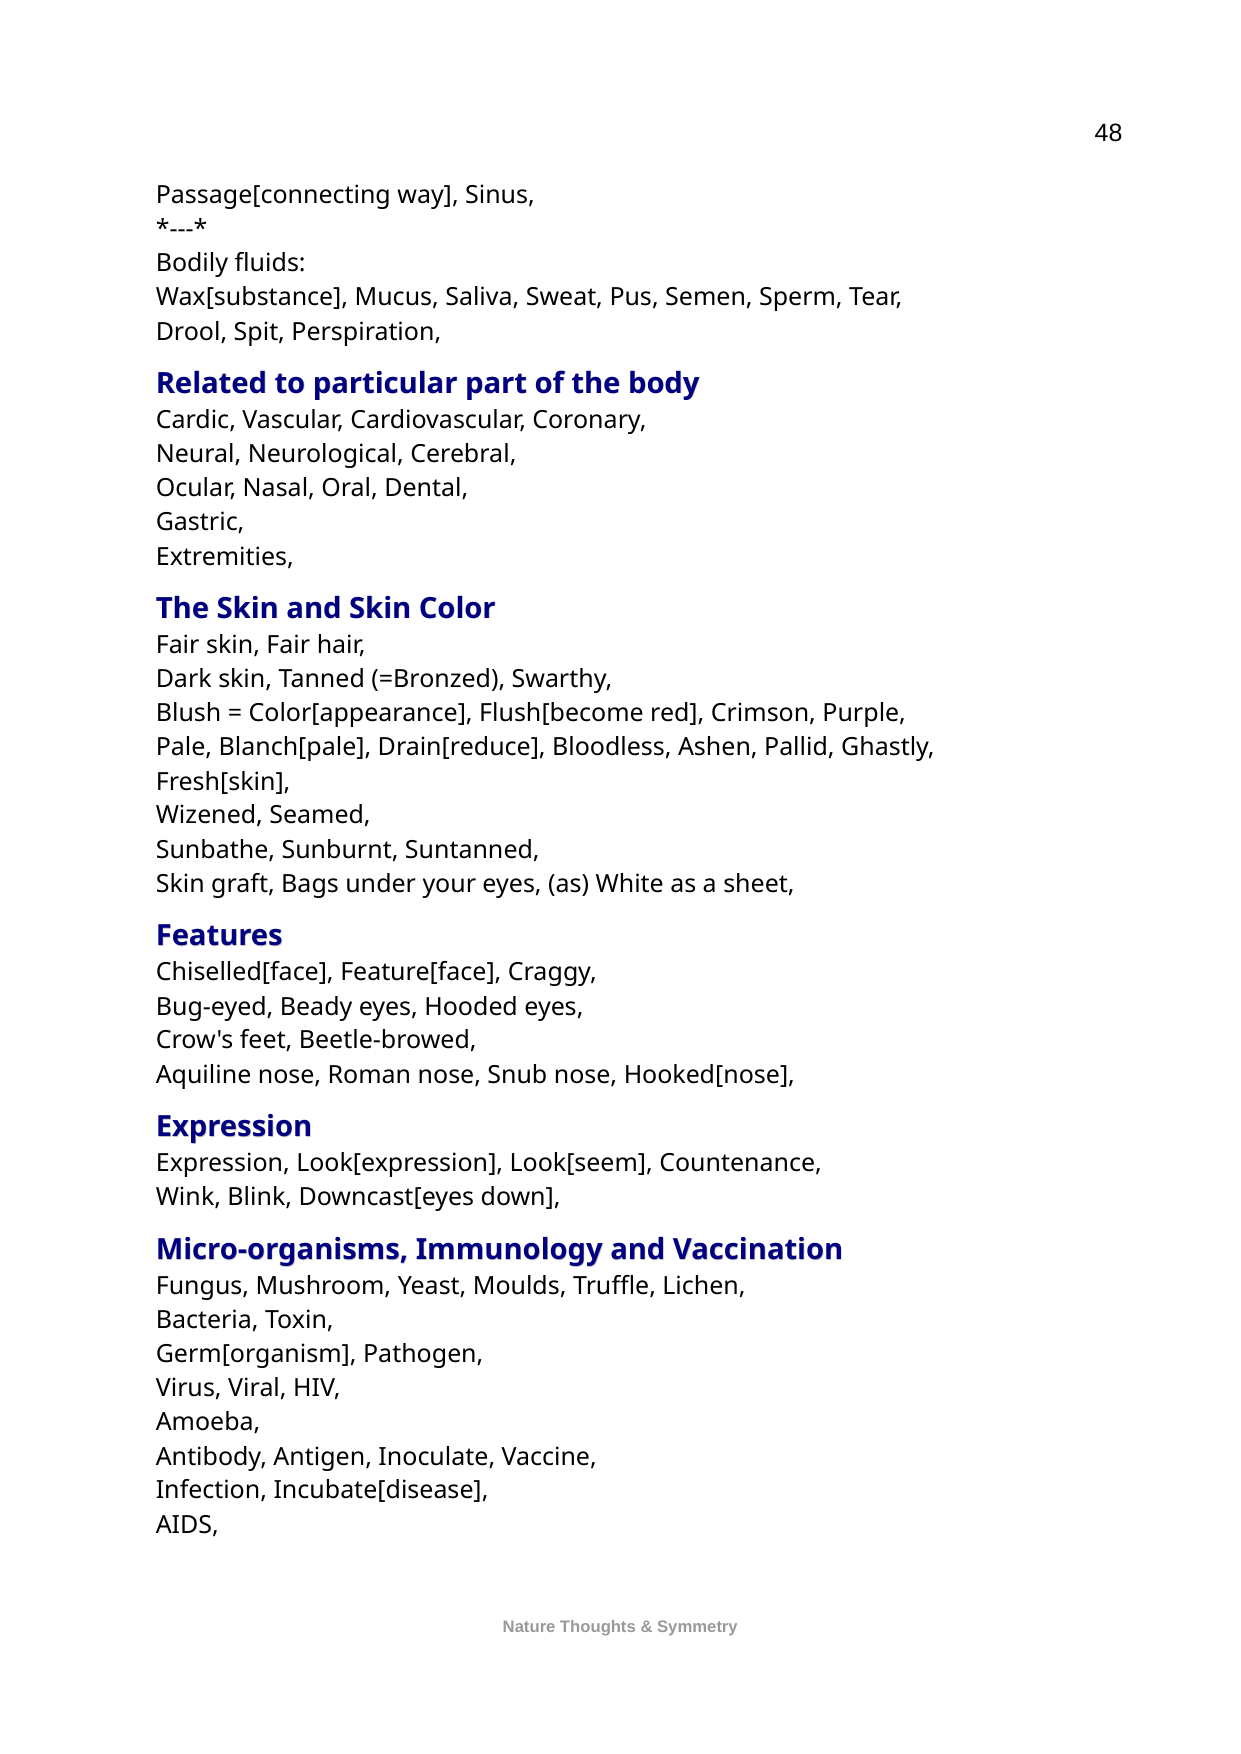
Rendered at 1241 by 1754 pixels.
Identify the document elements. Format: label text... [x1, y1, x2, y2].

subtitle Features [156, 914, 1122, 954]
text Bug-eyed, Beady eyes, Hooded eyes, [156, 988, 1122, 1022]
text Sunbathe, Sunburnt, Suntanned, [156, 831, 1122, 865]
subtitle Related to particular part of the body [156, 362, 1122, 402]
text Infection, Incubate[disease], [156, 1472, 1122, 1506]
text AIDS, [156, 1506, 1122, 1540]
text Chiselled[face], Feature[face], Craggy, [156, 954, 1122, 988]
text Drool, Spit, Perspiration, [156, 313, 1122, 347]
text Blush = Color[appearance], Flush[become red], Crimson, Purple, [156, 695, 1122, 729]
text Bodily fluids: [156, 245, 1122, 279]
text Wax[substance], Mucus, Saliva, Sweat, Pus, Semen, Sperm, Tear, [156, 279, 1122, 313]
text Crow's feet, Beetle-browed, [156, 1022, 1122, 1056]
text *---* [156, 211, 1122, 245]
text Cardic, Vascular, Cardiovascular, Coronary, [156, 402, 1122, 436]
text Fair skin, Fair hair, [156, 627, 1122, 661]
text Aquiline nose, Roman nose, Snub nose, Hooked[nose], [156, 1056, 1122, 1090]
text Fresh[skin], [156, 763, 1122, 797]
subtitle The Skin and Skin Color [156, 587, 1122, 627]
text Bacteria, Toxin, [156, 1302, 1122, 1336]
text Neural, Neurological, Cerebral, [156, 436, 1122, 470]
text Skin graft, Bags under your eyes, (as) White as a sheet, [156, 865, 1122, 899]
text Virus, Viral, HIV, [156, 1370, 1122, 1404]
subtitle Expression [156, 1105, 1122, 1145]
text Wink, Blink, Downcast[eyes down], [156, 1179, 1122, 1213]
text Germ[organism], Pathogen, [156, 1336, 1122, 1370]
text Dark skin, Tanned (=Bronzed), Swarthy, [156, 661, 1122, 695]
text Amoeba, [156, 1404, 1122, 1438]
text Antibody, Antigen, Inoculate, Vaccine, [156, 1438, 1122, 1472]
text Passage[connecting way], Sinus, [156, 177, 1122, 211]
text Expression, Look[expression], Look[seem], Countenance, [156, 1145, 1122, 1179]
text Pale, Blanch[pale], Drain[reduce], Bloodless, Ashen, Pallid, Ghastly, [156, 729, 1122, 763]
text Fungus, Mushroom, Yeast, Moulds, Truffle, Lichen, [156, 1268, 1122, 1302]
text Extremities, [156, 538, 1122, 572]
text Ocular, Nasal, Oral, Dental, [156, 470, 1122, 504]
text Gastric, [156, 504, 1122, 538]
subtitle Micro-organisms, Immunology and Vaccination [156, 1228, 1122, 1268]
text Wizened, Seamed, [156, 797, 1122, 831]
